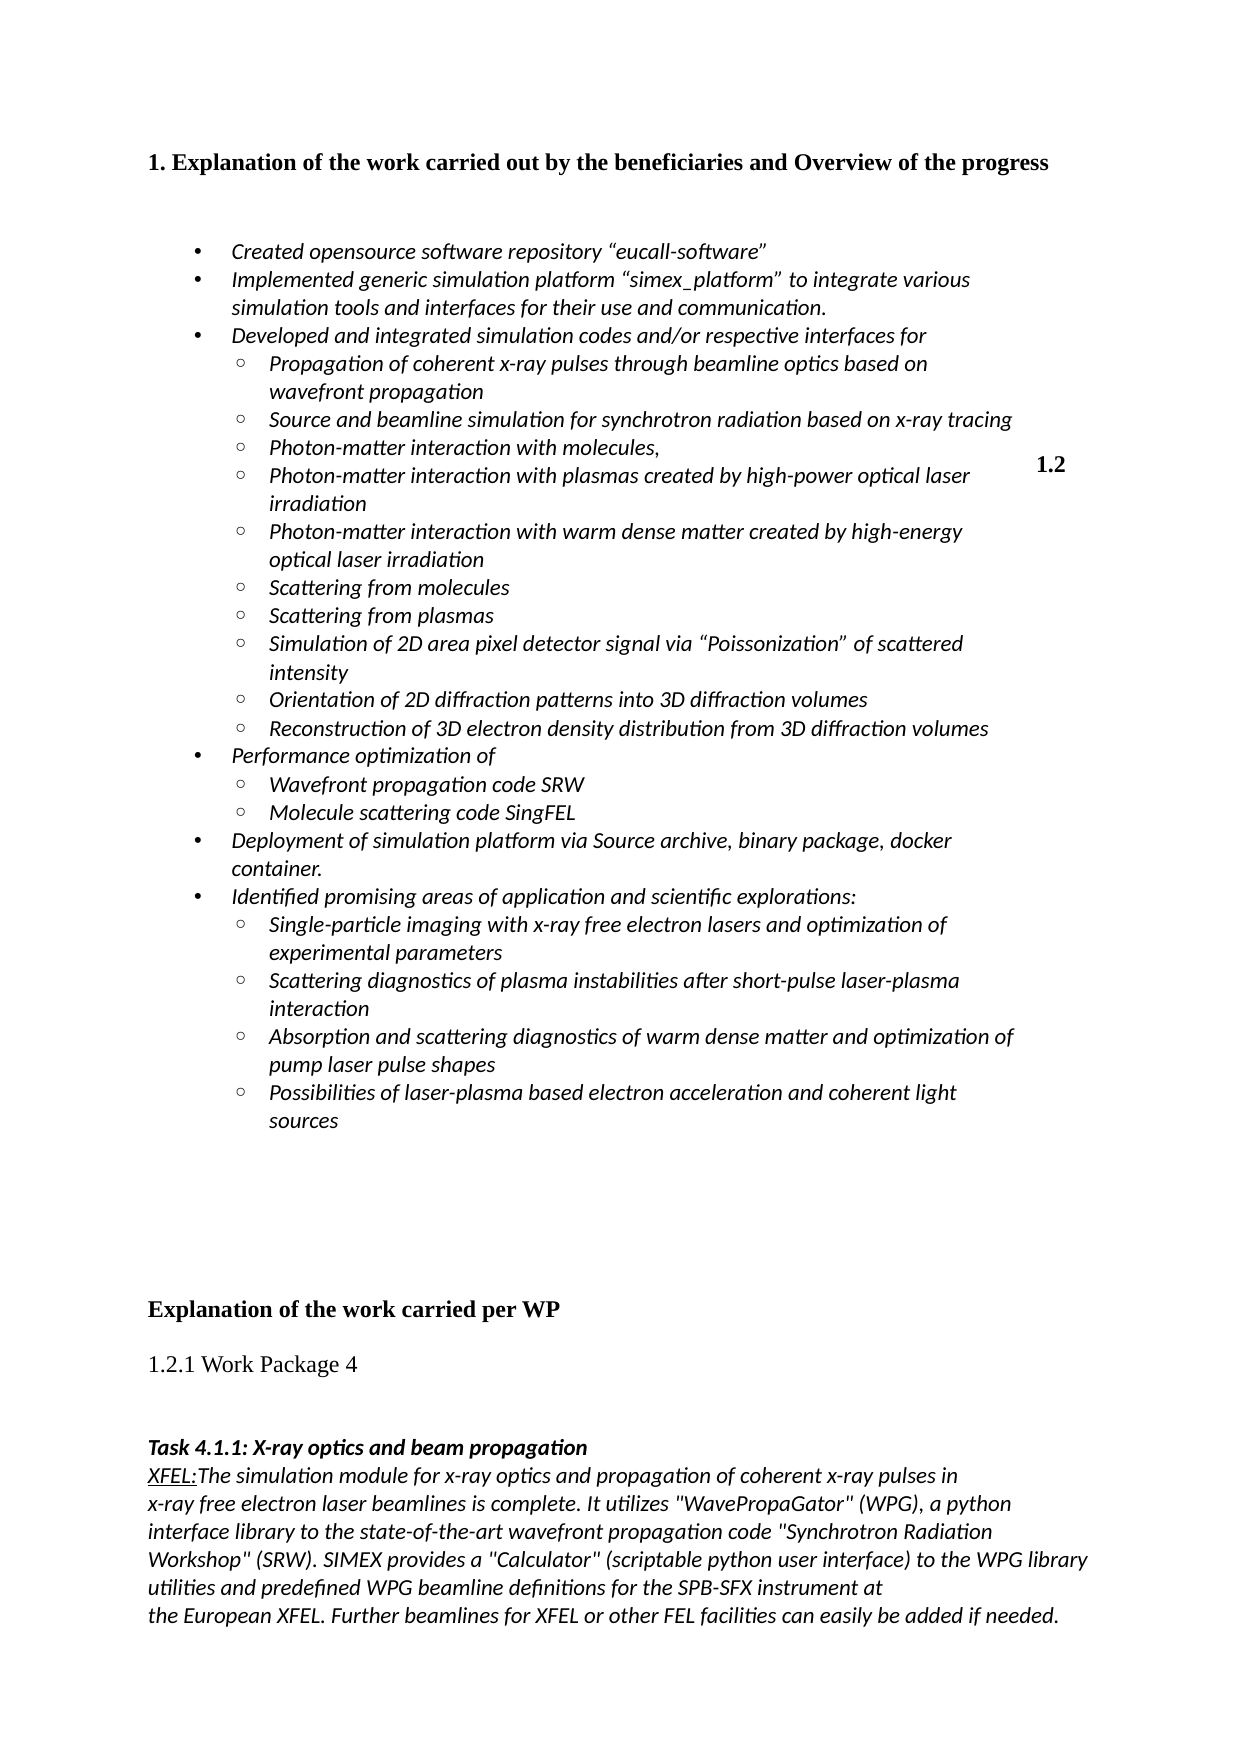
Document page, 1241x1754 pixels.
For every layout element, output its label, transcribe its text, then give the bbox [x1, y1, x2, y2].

text 1.2 Explanation of the work carried per WP [148, 450, 1093, 1322]
text x-ray free electron laser beamlines is complete. It utilizes "WavePropaGator" (WPG), a python [148, 1489, 1093, 1517]
list Absorption and scattering diagnostics of warm dense matter and optimization of pump laser pulse shapes [231, 1022, 1015, 1078]
list Scattering diagnostics of plasma instabilities after short-pulse laser-plasma interaction [231, 966, 1015, 1022]
list Wavefront propagation code SRW [231, 770, 1015, 798]
list Photon-matter interaction with molecules, [231, 433, 1015, 461]
list Propagation of coherent x-ray pulses through beamline optics based on wavefront propagation [231, 349, 1015, 405]
list Simulation of 2D area pixel detector signal via “Poissonization” of scattered intensity [231, 629, 1015, 686]
text the European XFEL. Further beamlines for XFEL or other FEL facilities can easily be added if needed. [148, 1601, 1093, 1629]
list Performance optimization of [194, 742, 1015, 770]
list Possibilities of laser-plasma based electron acceleration and coherent light sources [231, 1078, 1015, 1134]
list Single-particle imaging with x-ray free electron lasers and optimization of experimental parameters [231, 910, 1015, 966]
list Deployment of simulation platform via Source archive, binary package, docker container. [194, 826, 1015, 882]
text Task 4.1.1: X-ray optics and beam propagation [148, 1433, 1093, 1461]
text XFEL:The simulation module for x-ray optics and propagation of coherent x-ray pulses in [148, 1461, 1093, 1489]
list Created opensource software repository “eucall-software” [194, 237, 1015, 265]
list Molecule scattering code SingFEL [231, 798, 1015, 826]
list Source and beamline simulation for synchrotron radiation based on x-ray tracing [231, 405, 1015, 433]
list Scattering from plasmas [231, 602, 1015, 629]
text 1.2.1 Work Package 4 [148, 1350, 1093, 1378]
text 1. Explanation of the work carried out by the beneficiaries and Overview of the progress [148, 148, 1093, 175]
text interface library to the state-of-the-art wavefront propagation code "Synchrotron Radiation [148, 1517, 1093, 1545]
list Scattering from molecules [231, 573, 1015, 602]
text utilities and predefined WPG beamline definitions for the SPB-SFX instrument at [148, 1573, 1093, 1601]
text Workshop" (SRW). SIMEX provides a "Calculator" (scriptable python user interface) to the WPG library [148, 1545, 1093, 1573]
list Reconstruction of 3D electron density distribution from 3D diffraction volumes [231, 714, 1015, 742]
list Photon-matter interaction with plasmas created by high-power optical laser irradiation [231, 461, 1015, 517]
list Orientation of 2D diffraction patterns into 3D diffraction volumes [231, 686, 1015, 714]
list Implemented generic simulation platform “simex_platform” to integrate various simulation tools and interfaces for their use and communication. [194, 265, 1015, 321]
list Identified promising areas of application and scientific explorations: [194, 882, 1015, 910]
list Photon-matter interaction with warm dense matter created by high-energy optical laser irradiation [231, 517, 1015, 573]
list Developed and integrated simulation codes and/or respective interfaces for [194, 321, 1015, 349]
